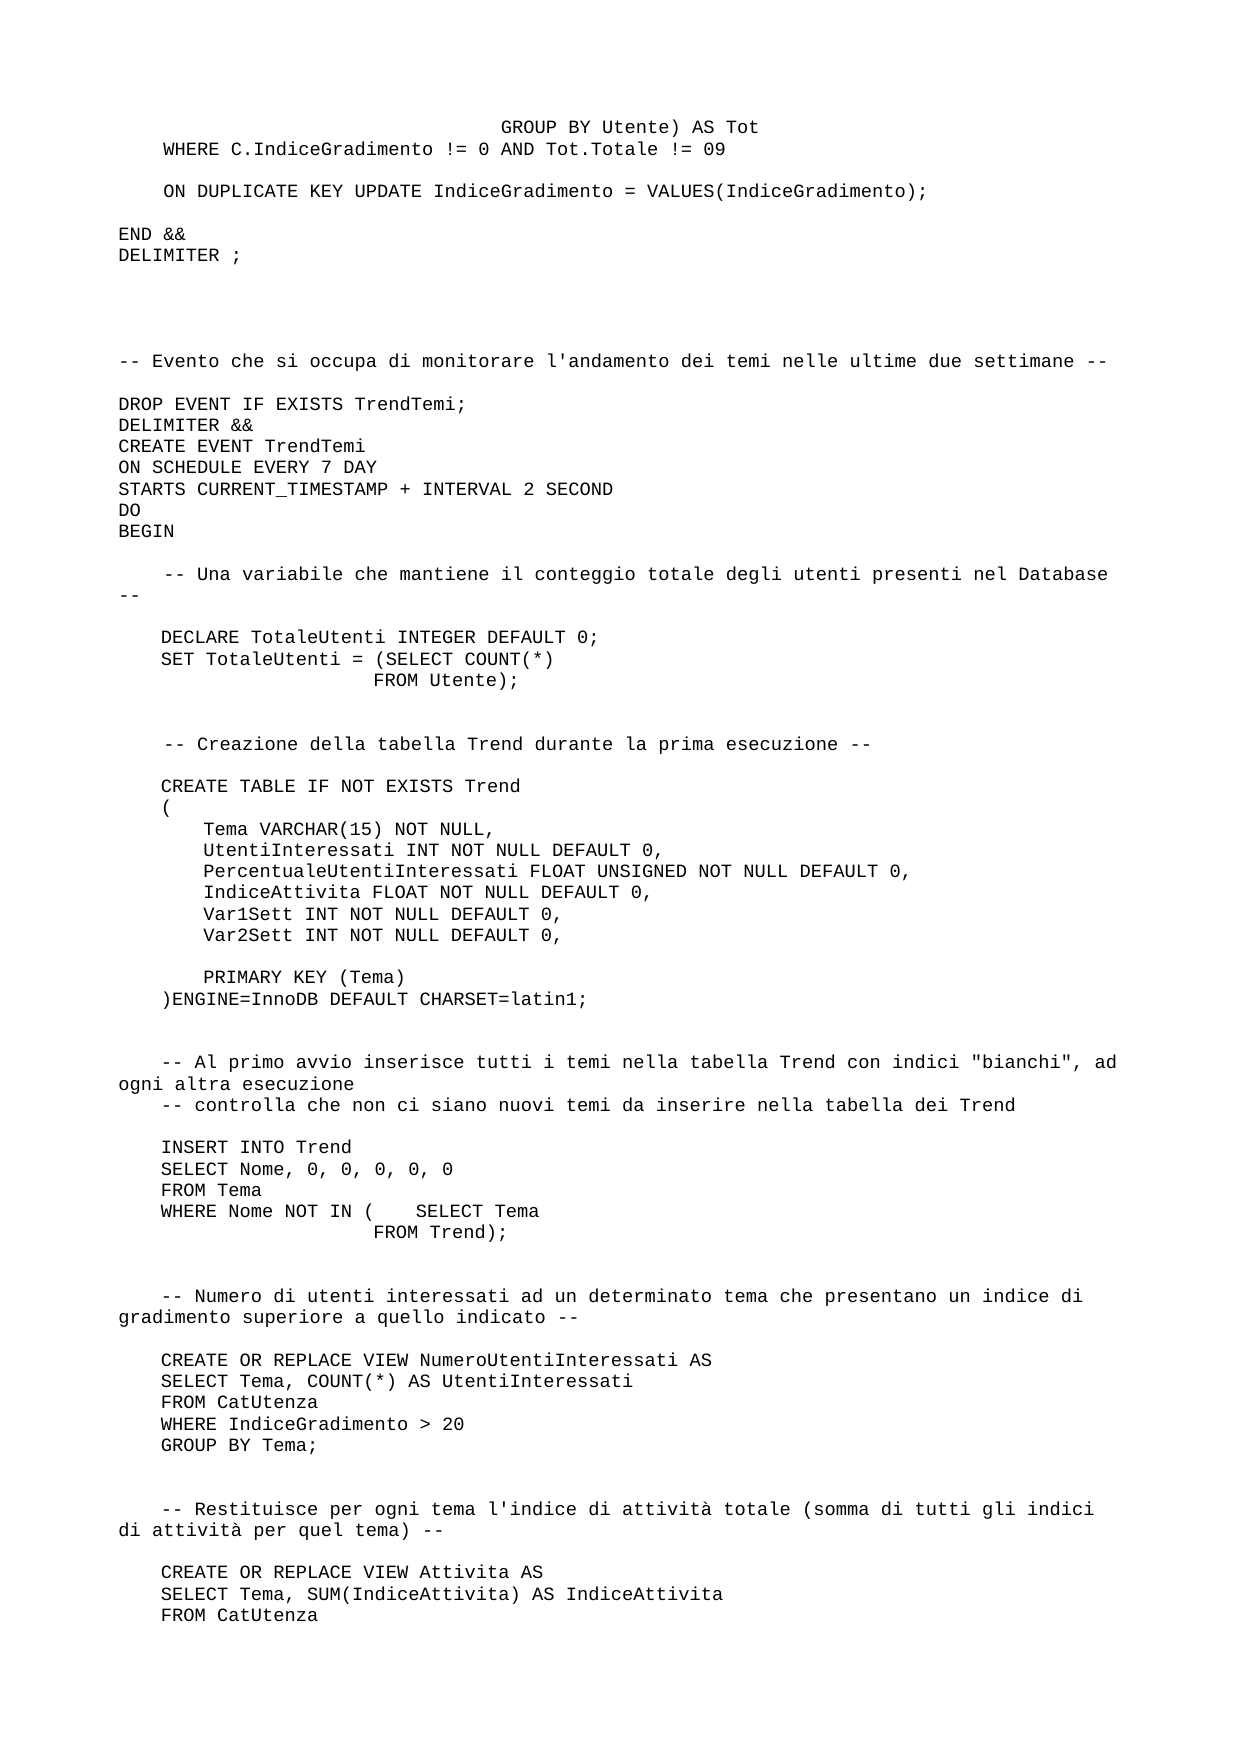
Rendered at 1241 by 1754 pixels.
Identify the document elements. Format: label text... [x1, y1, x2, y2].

text GROUP BY Utente) AS Tot WHERE C.IndiceGradimento != 0 AND Tot.Totale != 09 ON DUPLICATE KEY UPDATE IndiceGradimento = VALUES(IndiceGradimento); END && DELIMITER ; -- Evento che si occupa di monitorare l'andamento dei temi nelle ultime due settimane -- DROP EVENT IF EXISTS TrendTemi; DELIMITER && CREATE EVENT TrendTemi ON SCHEDULE EVERY 7 DAY STARTS CURRENT_TIMESTAMP + INTERVAL 2 SECOND DO BEGIN -- Una variabile che mantiene il conteggio totale degli utenti presenti nel Database -- DECLARE TotaleUtenti INTEGER DEFAULT 0; SET TotaleUtenti = (SELECT COUNT(*) FROM Utente); -- Creazione della tabella Trend durante la prima esecuzione -- CREATE TABLE IF NOT EXISTS Trend ( Tema VARCHAR(15) NOT NULL, UtentiInteressati INT NOT NULL DEFAULT 0, PercentualeUtentiInteressati FLOAT UNSIGNED NOT NULL DEFAULT 0, IndiceAttivita FLOAT NOT NULL DEFAULT 0, Var1Sett INT NOT NULL DEFAULT 0, Var2Sett INT NOT NULL DEFAULT 0, PRIMARY KEY (Tema) )ENGINE=InnoDB DEFAULT CHARSET=latin1; -- Al primo avvio inserisce tutti i temi nella tabella Trend con indici "bianchi", ad ogni altra esecuzione -- controlla che non ci siano nuovi temi da inserire nella tabella dei Trend INSERT INTO Trend SELECT Nome, 0, 0, 0, 0, 0 FROM Tema WHERE Nome NOT IN ( SELECT Tema FROM Trend); -- Numero di utenti interessati ad un determinato tema che presentano un indice di gradimento superiore a quello indicato -- CREATE OR REPLACE VIEW NumeroUtentiInteressati AS SELECT Tema, COUNT(*) AS UtentiInteressati FROM CatUtenza WHERE IndiceGradimento > 20 GROUP BY Tema; -- Restituisce per ogni tema l'indice di attività totale (somma di tutti gli indici di attività per quel tema) -- CREATE OR REPLACE VIEW Attivita AS SELECT Tema, SUM(IndiceAttivita) AS IndiceAttivita FROM CatUtenza [118, 118, 1122, 1627]
